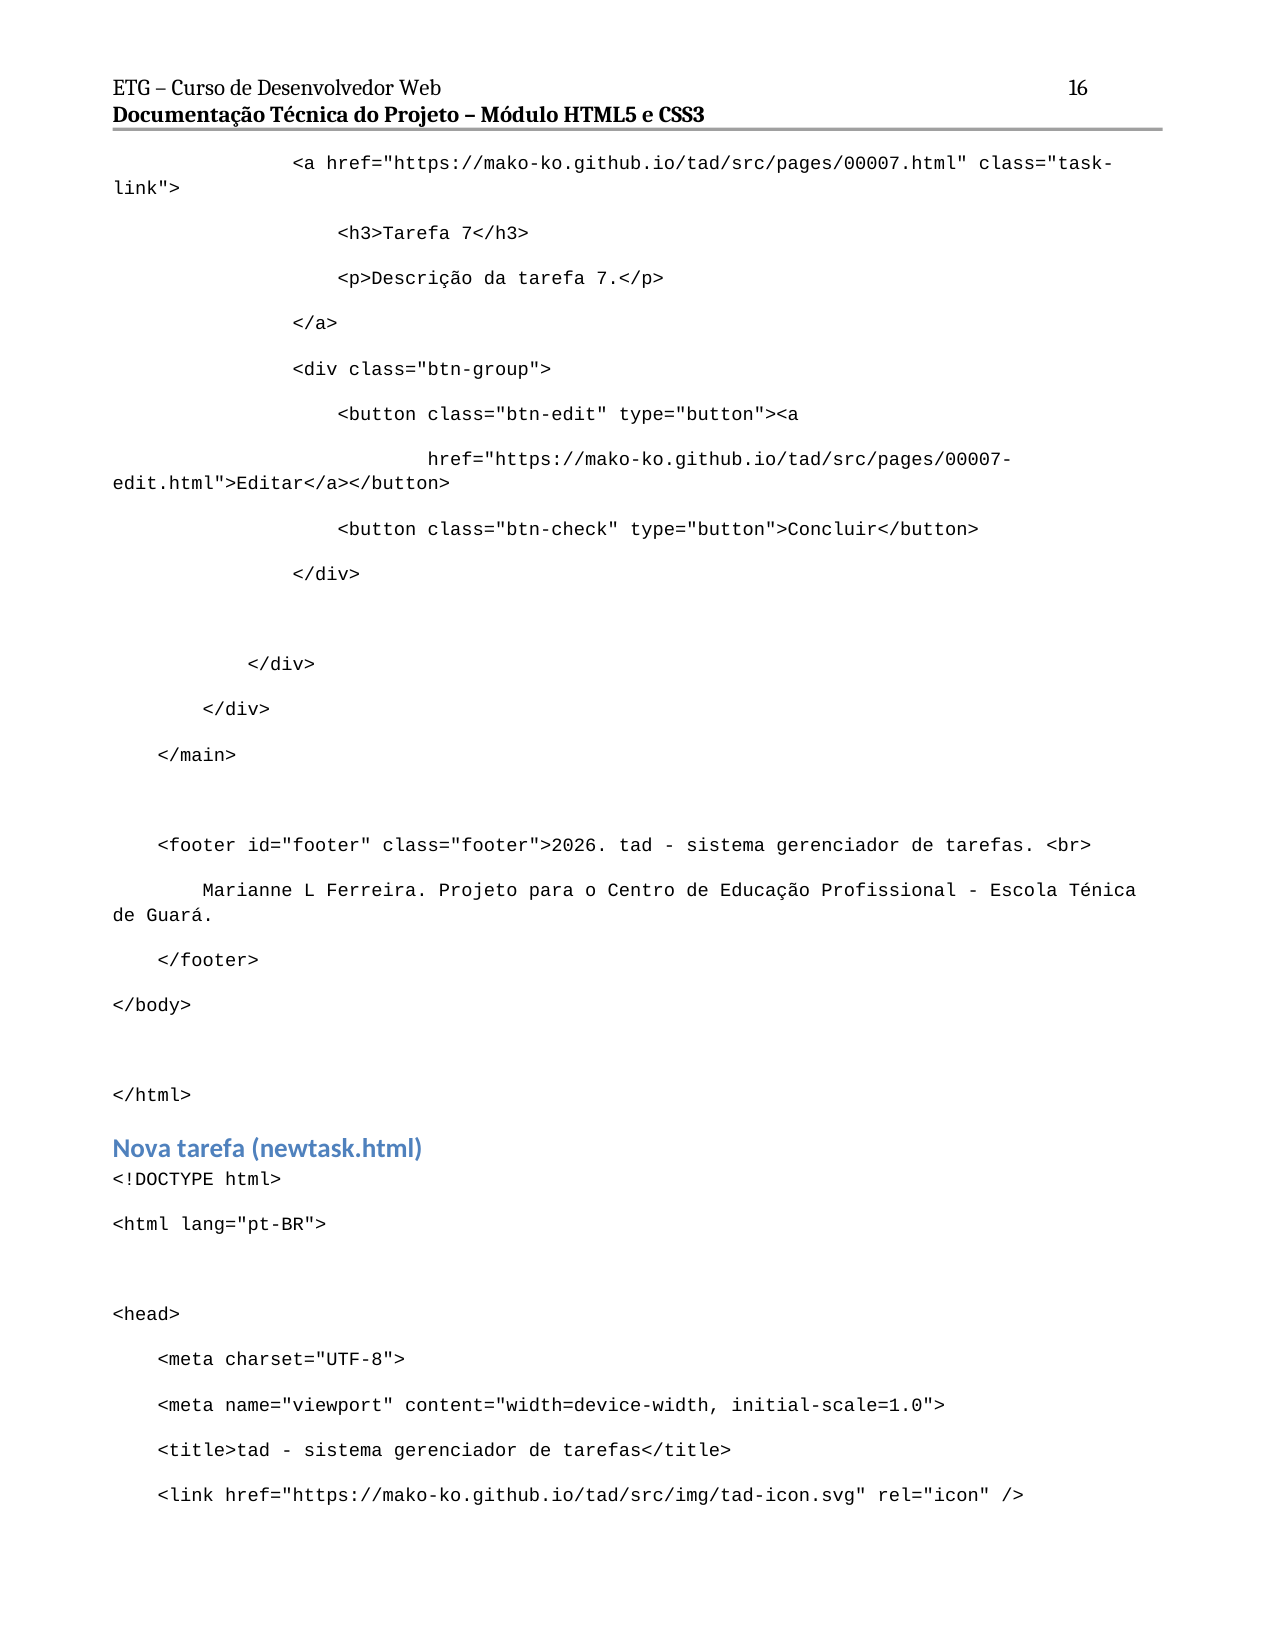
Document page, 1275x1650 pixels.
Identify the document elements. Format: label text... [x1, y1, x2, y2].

text </footer> [112, 951, 1162, 972]
text <button class="btn-check" type="button">Concluir</button> [112, 519, 1162, 541]
text Marianne L Ferreira. Projeto para o Centro de Educação Profissional - Escola Ténica de Guará. [112, 881, 1162, 927]
text <a href="https://mako-ko.github.io/tad/src/pages/00007.html" class="task-link"> [112, 154, 1162, 200]
text href="https://mako-ko.github.io/tad/src/pages/00007-edit.html">Editar</a></button> [112, 450, 1162, 495]
text </div> [112, 700, 1162, 721]
text <div class="btn-group"> [112, 359, 1162, 381]
text </div> [112, 564, 1162, 586]
text <p>Descrição da tarefa 7.</p> [112, 269, 1162, 290]
text <!DOCTYPE html> [112, 1169, 1162, 1191]
text <meta name="viewport" content="width=device-width, initial-scale=1.0"> [112, 1395, 1162, 1417]
text </html> [112, 1086, 1162, 1107]
text <footer id="footer" class="footer">2026. tad - sistema gerenciador de tarefas. <br> [112, 836, 1162, 857]
subtitle Nova tarefa (newtask.html) [112, 1131, 1162, 1164]
text <html lang="pt-BR"> [112, 1214, 1162, 1236]
text </main> [112, 745, 1162, 767]
text </div> [112, 655, 1162, 676]
text <h3>Tarefa 7</h3> [112, 224, 1162, 245]
text <head> [112, 1305, 1162, 1326]
text <link href="https://mako-ko.github.io/tad/src/img/tad-icon.svg" rel="icon" /> [112, 1486, 1162, 1507]
text </body> [112, 996, 1162, 1017]
text <title>tad - sistema gerenciador de tarefas</title> [112, 1441, 1162, 1462]
text <button class="btn-edit" type="button"><a [112, 404, 1162, 426]
text </a> [112, 314, 1162, 335]
text <meta charset="UTF-8"> [112, 1350, 1162, 1371]
